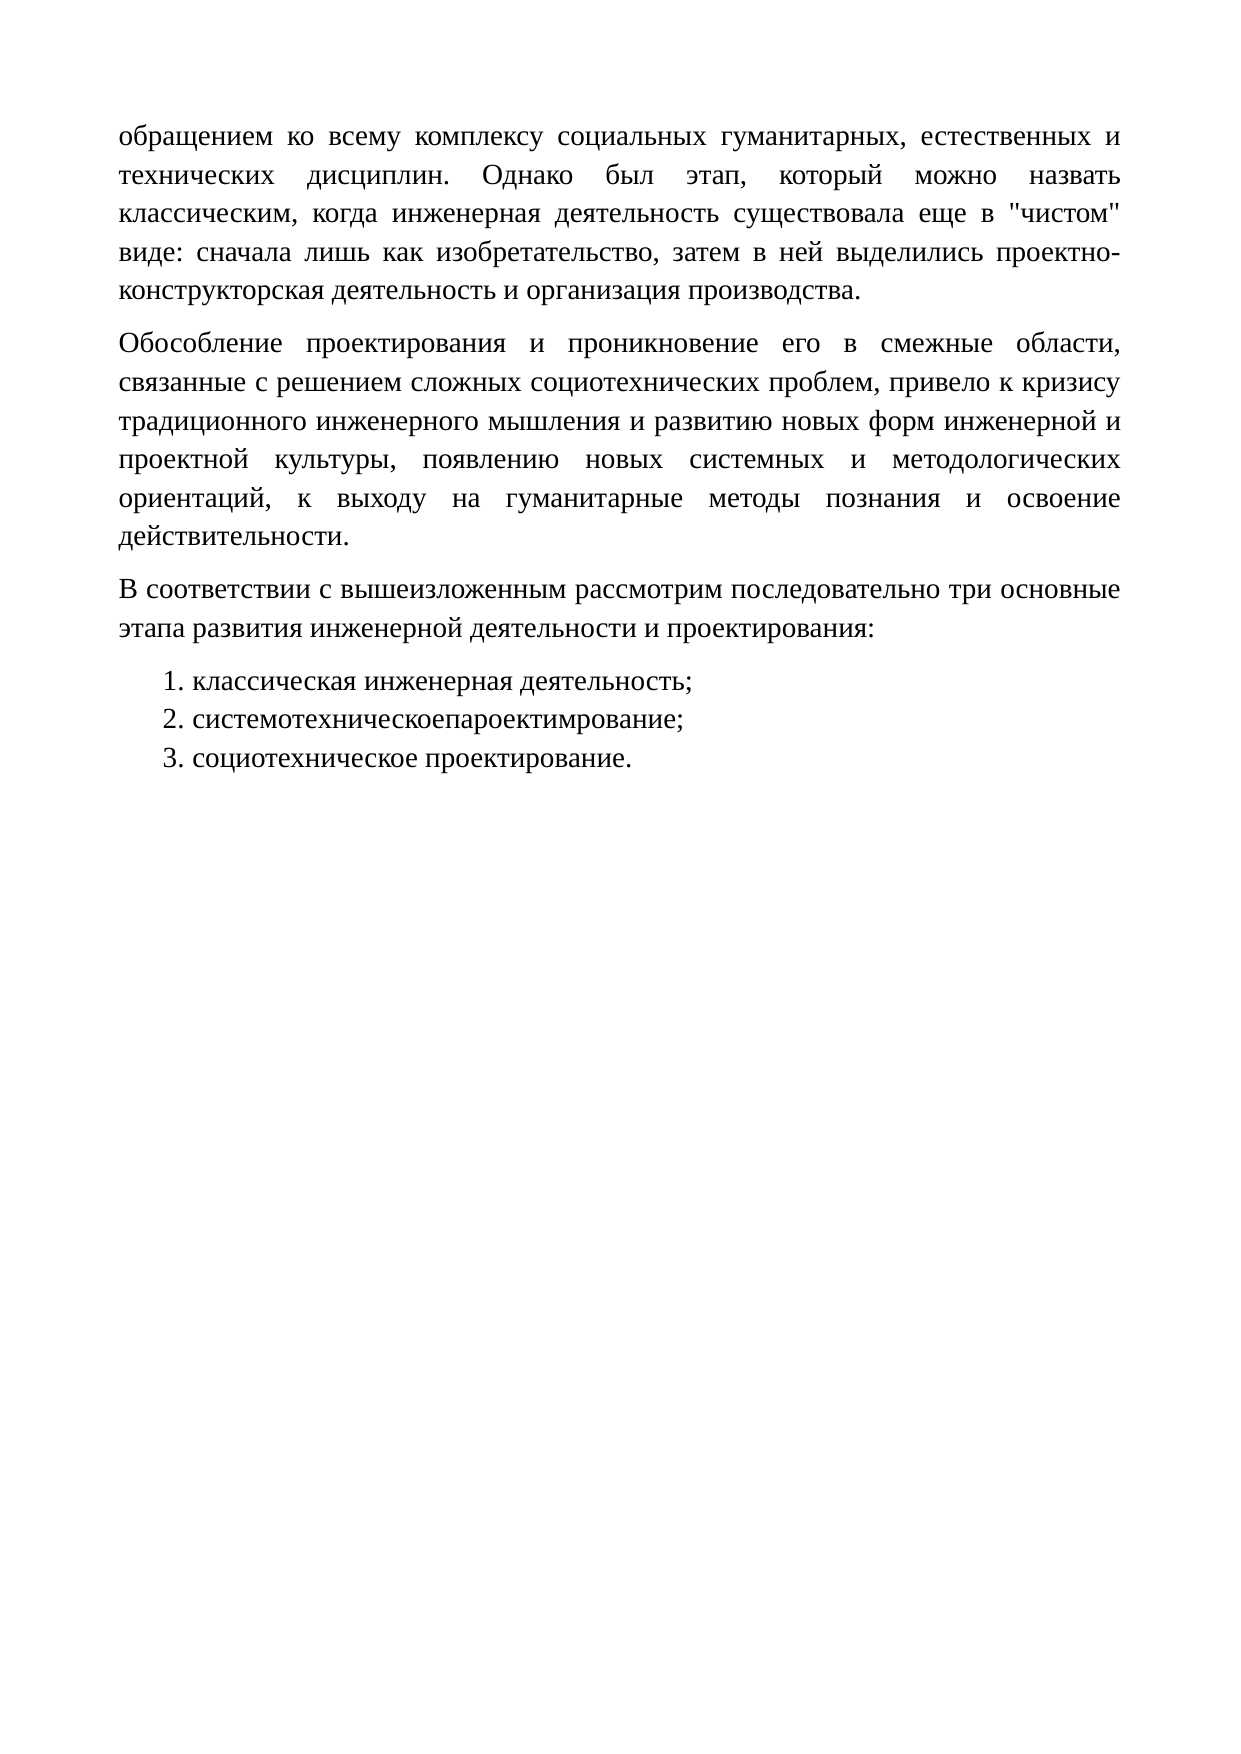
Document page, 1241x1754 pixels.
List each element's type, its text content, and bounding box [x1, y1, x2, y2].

list системотехническоепароектимрование; [162, 702, 1122, 735]
text обращением ко всему комплексу социальных гуманитарных, естественных и технических дисциплин. Однако был этап, который можно назвать классическим, когда инженерная деятельность существовала еще в "чистом" виде: сначала лишь как изобретательство, затем в ней выделились проектно-конструкторская деятельность и организация производства. [118, 118, 1122, 306]
list классическая инженерная деятельность; [162, 663, 1122, 697]
text Обособление проектирования и проникновение его в смежные области, связанные с решением сложных социотехнических проблем, привело к кризису традиционного инженерного мышления и развитию новых форм инженерной и проектной культуры, появлению новых системных и методологических ориентаций, к выходу на гуманитарные методы познания и освоение действительности. [118, 326, 1122, 552]
list социотехническое проектирование. [162, 740, 1122, 774]
text В соответствии с вышеизложенным рассмотрим последовательно три основные этапа развития инженерной деятельности и проектирования: [118, 571, 1122, 643]
